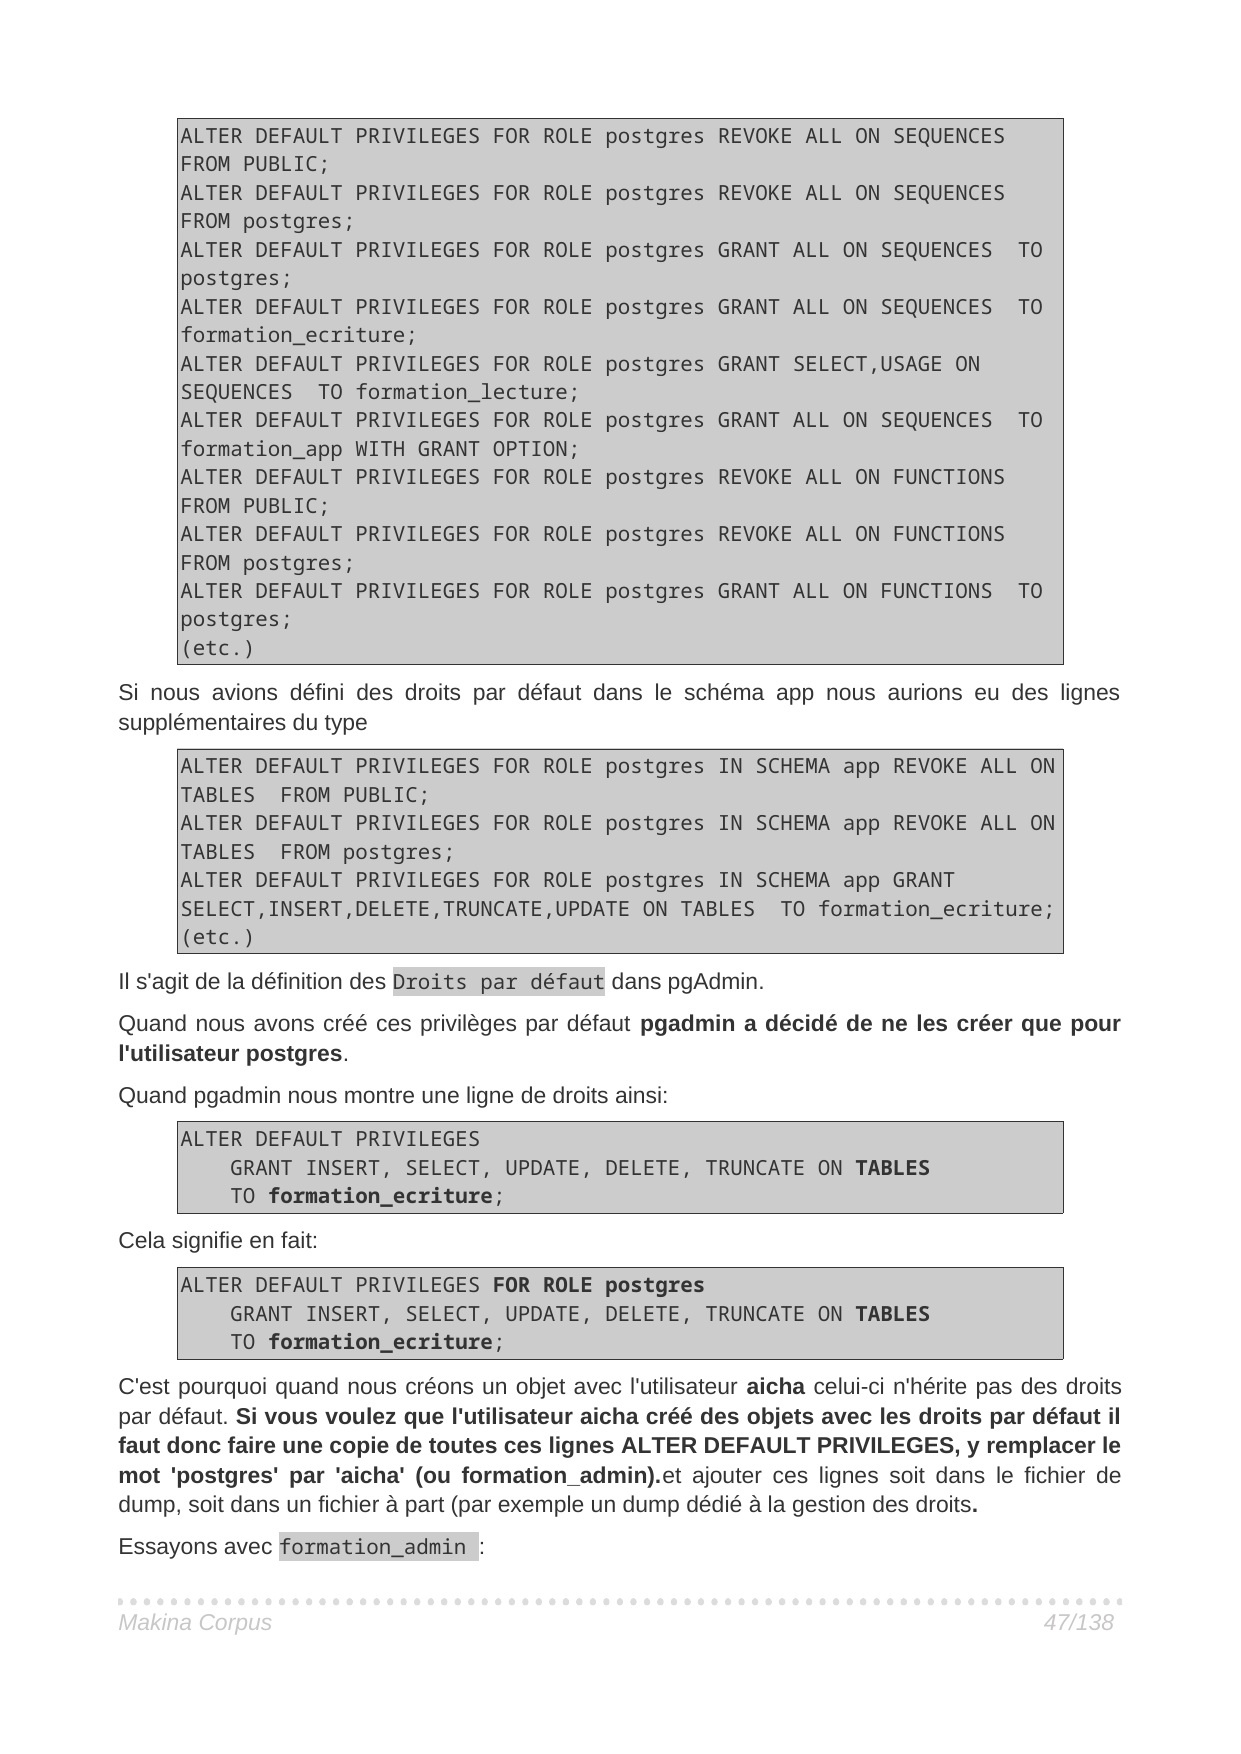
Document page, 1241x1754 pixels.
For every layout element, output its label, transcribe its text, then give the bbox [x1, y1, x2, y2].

text ALTER DEFAULT PRIVILEGES FOR ROLE postgres GRANT SELECT,USAGE ON SEQUENCES TO formation_lecture; [178, 346, 1063, 402]
text (etc.) [178, 630, 1063, 664]
text (etc.) [178, 919, 1063, 953]
text ALTER DEFAULT PRIVILEGES FOR ROLE postgres REVOKE ALL ON SEQUENCES FROM PUBLIC; [178, 119, 1063, 175]
text GRANT INSERT, SELECT, UPDATE, DELETE, TRUNCATE ON TABLES [178, 1296, 1063, 1324]
text ALTER DEFAULT PRIVILEGES FOR ROLE postgres GRANT ALL ON SEQUENCES TO formation_ecriture; [178, 289, 1063, 346]
text ALTER DEFAULT PRIVILEGES [178, 1122, 1063, 1150]
picture [118, 1593, 1123, 1610]
text Il s'agit de la définition des Droits par défaut dans pgAdmin. [118, 966, 1122, 996]
text GRANT INSERT, SELECT, UPDATE, DELETE, TRUNCATE ON TABLES [178, 1150, 1063, 1178]
text ALTER DEFAULT PRIVILEGES FOR ROLE postgres IN SCHEMA app GRANT SELECT,INSERT,DELETE,TRUNCATE,UPDATE ON TABLES TO formation_ecriture; [178, 862, 1063, 919]
text Si nous avions défini des droits par défaut dans le schéma app nous aurions eu des lignes supplémentaires du type [118, 677, 1122, 736]
text Essayons avec formation_admin : [118, 1531, 1122, 1561]
text Cela signifie en fait: [118, 1225, 1122, 1255]
text Quand pgadmin nous montre une ligne de droits ainsi: [118, 1079, 1122, 1109]
text ALTER DEFAULT PRIVILEGES FOR ROLE postgres GRANT ALL ON SEQUENCES TO postgres; [178, 232, 1063, 289]
text ALTER DEFAULT PRIVILEGES FOR ROLE postgres REVOKE ALL ON FUNCTIONS FROM PUBLIC; [178, 459, 1063, 516]
text TO formation_ecriture; [178, 1324, 1063, 1359]
text ALTER DEFAULT PRIVILEGES FOR ROLE postgres GRANT ALL ON FUNCTIONS TO postgres; [178, 573, 1063, 630]
text ALTER DEFAULT PRIVILEGES FOR ROLE postgres REVOKE ALL ON FUNCTIONS FROM postgres; [178, 516, 1063, 573]
text Quand nous avons créé ces privilèges par défaut pgadmin a décidé de ne les créer que pour l'utilisateur postgres. [118, 1008, 1122, 1067]
text TO formation_ecriture; [178, 1178, 1063, 1213]
text ALTER DEFAULT PRIVILEGES FOR ROLE postgres IN SCHEMA app REVOKE ALL ON TABLES FROM postgres; [178, 805, 1063, 862]
text ALTER DEFAULT PRIVILEGES FOR ROLE postgres GRANT ALL ON SEQUENCES TO formation_app WITH GRANT OPTION; [178, 402, 1063, 459]
text ALTER DEFAULT PRIVILEGES FOR ROLE postgres IN SCHEMA app REVOKE ALL ON TABLES FROM PUBLIC; [178, 750, 1063, 805]
text C'est pourquoi quand nous créons un objet avec l'utilisateur aicha celui-ci n'hérite pas des droits par défaut. Si vous voulez que l'utilisateur aicha créé des objets avec les droits par défaut il faut donc faire une copie de toutes ces lignes ALTER DEFAULT PRIVILEGES, y remplacer le mot 'postgres' par 'aicha' (ou formation_admin).et ajouter ces lignes soit dans le fichier de dump, soit dans un fichier à part (par exemple un dump dédié à la gestion des droits. [118, 1371, 1122, 1518]
text ALTER DEFAULT PRIVILEGES FOR ROLE postgres [178, 1268, 1063, 1296]
text ALTER DEFAULT PRIVILEGES FOR ROLE postgres REVOKE ALL ON SEQUENCES FROM postgres; [178, 175, 1063, 232]
